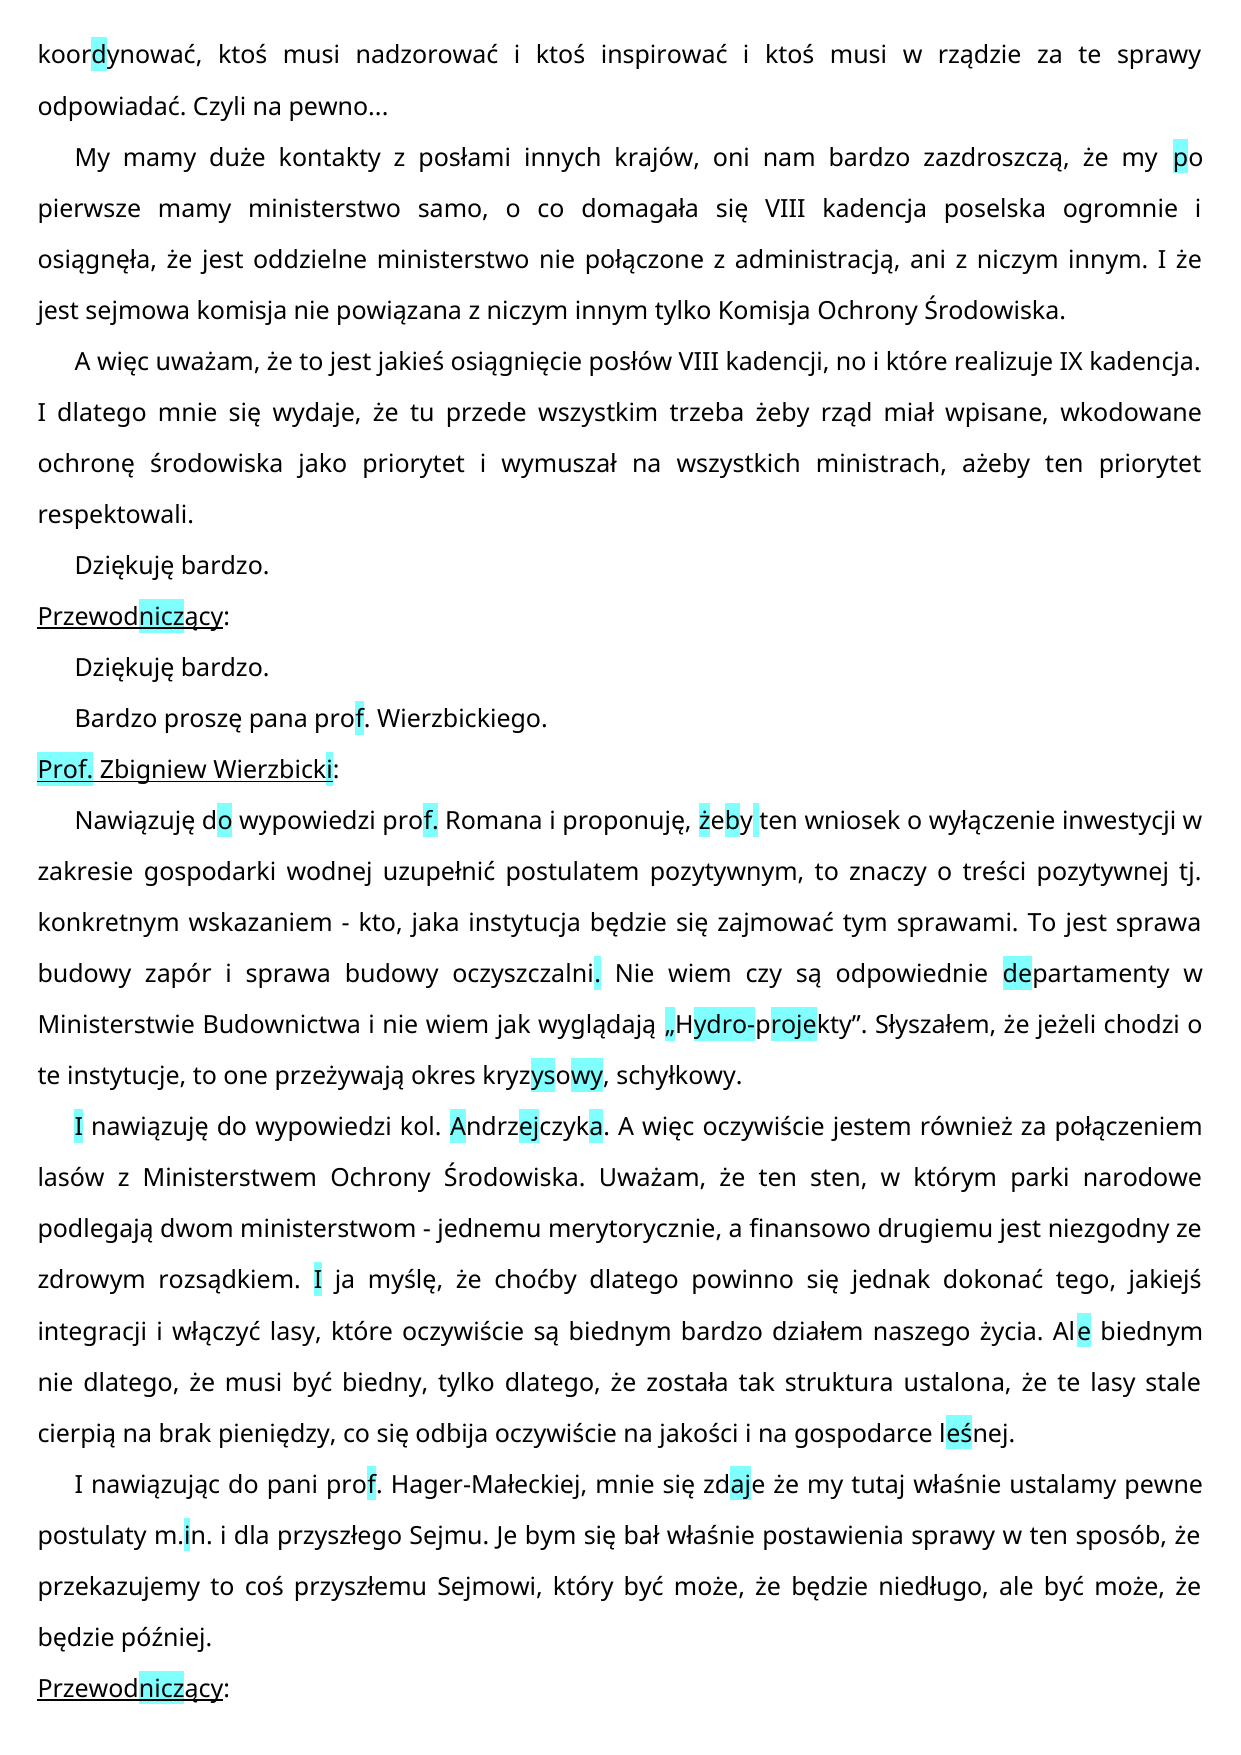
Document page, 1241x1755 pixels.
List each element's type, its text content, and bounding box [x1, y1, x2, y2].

text A więc uważam, że to jest jakieś osiągnięcie posłów VIII kadencji, no i które realizuje IX kadencja. I dlatego mnie się wydaje, że tu przede wszystkim trzeba żeby rząd miał wpisane, wkodowane ochronę środowiska jako priorytet i wymuszał na wszystkich ministrach, ażeby ten priorytet respektowali. [37, 343, 1203, 531]
text I nawiązuję do wypowiedzi kol. Andrzejczyka. A więc oczywiście jestem również za połączeniem lasów z Ministerstwem Ochrony Środowiska. Uważam, że ten sten, w którym parki narodowe podlegają dwom ministerstwom - jednemu merytorycznie, a finansowo drugiemu jest niezgodny ze zdrowym rozsądkiem. I ja myślę, że choćby dlatego powinno się jednak dokonać tego, jakiejś integracji i włączyć lasy, które oczywiście są biednym bardzo działem naszego życia. Ale biednym nie dlatego, że musi być biedny, tylko dlatego, że została tak struktura ustalona, że te lasy stale cierpią na brak pieniędzy, co się odbija oczywiście na jakości i na gospodarce leśnej. [37, 1109, 1203, 1449]
text Bardzo proszę pana prof. Wierzbickiego. [37, 701, 1203, 735]
text Przewodniczący: [37, 1671, 1203, 1704]
text Przewodniczący: [37, 599, 1203, 633]
text Nawiązuję do wypowiedzi prof. Romana i proponuję, żeby ten wniosek o wyłączenie inwestycji w zakresie gospodarki wodnej uzupełnić postulatem pozytywnym, to znaczy o treści pozytywnej tj. konkretnym wskazaniem - kto, jaka instytucja będzie się zajmować tym sprawami. To jest sprawa budowy zapór i sprawa budowy oczyszczalni. Nie wiem czy są odpowiednie departamenty w Ministerstwie Budownictwa i nie wiem jak wyglądają „Hydro-projekty”. Słyszałem, że jeżeli chodzi o te instytucje, to one przeżywają okres kryzysowy, schyłkowy. [37, 803, 1203, 1092]
text Prof. Zbigniew Wierzbicki: [37, 752, 1203, 786]
text My mamy duże kontakty z posłami innych krajów, oni nam bardzo zazdroszczą, że my po pierwsze mamy ministerstwo samo, o co domagała się VIII kadencja poselska ogromnie i osiągnęła, że jest oddzielne ministerstwo nie połączone z administracją, ani z niczym innym. I że jest sejmowa komisja nie powiązana z niczym innym tylko Komisja Ochrony Środowiska. [37, 139, 1203, 326]
text koordynować, ktoś musi nadzorować i ktoś inspirować i ktoś musi w rządzie za te sprawy odpowiadać. Czyli na pewno... [37, 37, 1203, 122]
text Dziękuję bardzo. [37, 548, 1203, 582]
text Dziękuję bardzo. [37, 650, 1203, 684]
text I nawiązując do pani prof. Hager-Małeckiej, mnie się zdaje że my tutaj właśnie ustalamy pewne postulaty m.in. i dla przyszłego Sejmu. Je bym się bał właśnie postawienia sprawy w ten sposób, że przekazujemy to coś przyszłemu Sejmowi, który być może, że będzie niedługo, ale być może, że będzie później. [37, 1466, 1203, 1653]
